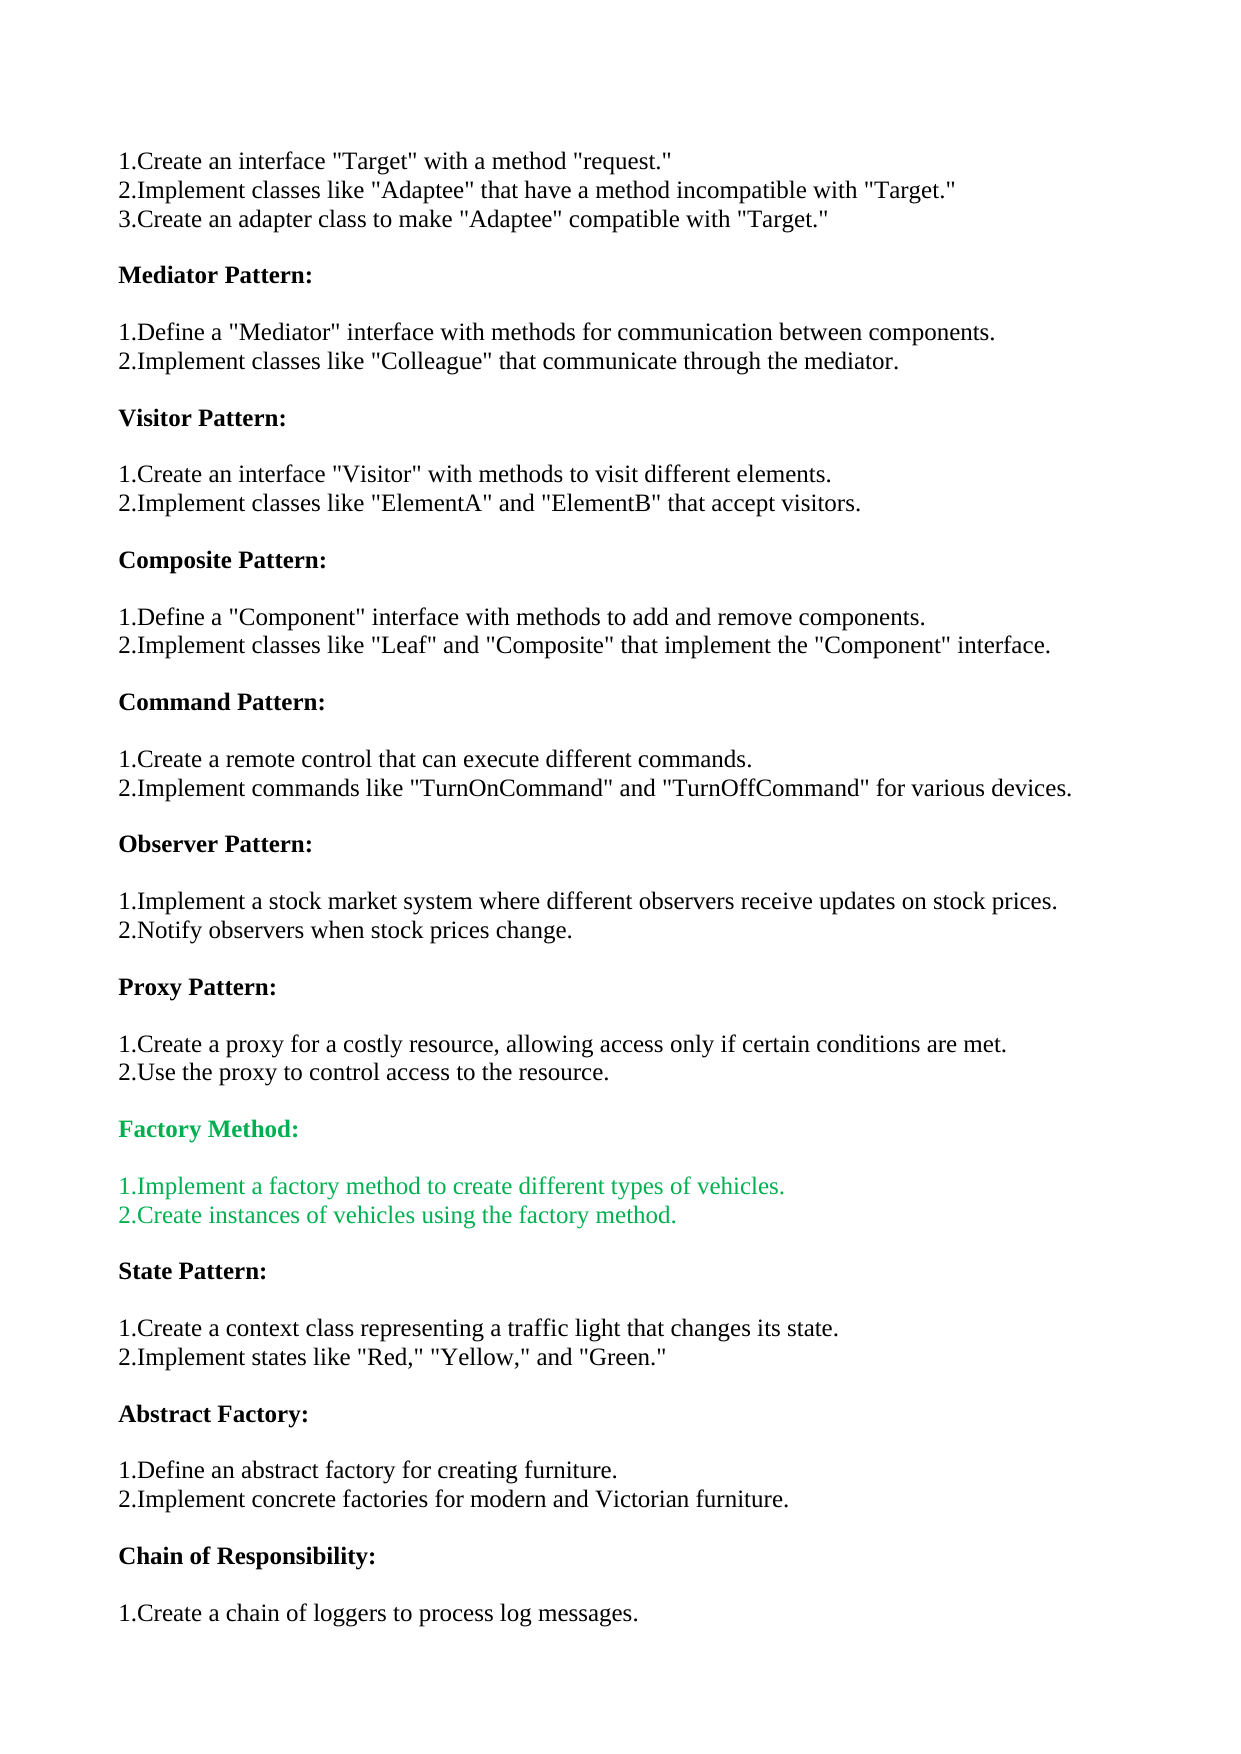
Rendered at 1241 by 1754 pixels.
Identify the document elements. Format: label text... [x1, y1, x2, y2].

text 2.Use the proxy to control access to the resource. [118, 1057, 1122, 1086]
text 1.Create a remote control that can execute different commands. [118, 744, 1122, 773]
text Visitor Pattern: [118, 403, 1122, 431]
text 2.Implement classes like "Leaf" and "Composite" that implement the "Component" interface. [118, 631, 1122, 659]
text 1.Implement a stock market system where different observers receive updates on stock prices. [118, 886, 1122, 915]
text Abstract Factory: [118, 1399, 1122, 1427]
text 1.Create a chain of loggers to process log messages. [118, 1598, 1122, 1627]
text 2.Implement classes like "ElementA" and "ElementB" that accept visitors. [118, 488, 1122, 517]
text 2.Implement concrete factories for modern and Victorian furniture. [118, 1484, 1122, 1513]
text 1.Define an abstract factory for creating furniture. [118, 1456, 1122, 1484]
text 1.Create an interface "Target" with a method "request." [118, 146, 1122, 175]
text 3.Create an adapter class to make "Adaptee" compatible with "Target." [118, 204, 1122, 232]
text 2.Implement classes like "Colleague" that communicate through the mediator. [118, 346, 1122, 375]
text 2.Notify observers when stock prices change. [118, 915, 1122, 944]
text Composite Pattern: [118, 545, 1122, 574]
text 1.Create an interface "Visitor" with methods to visit different elements. [118, 459, 1122, 488]
text 1.Create a proxy for a costly resource, allowing access only if certain conditions are met. [118, 1029, 1122, 1057]
text 1.Define a "Mediator" interface with methods for communication between components. [118, 317, 1122, 346]
text 1.Implement a factory method to create different types of vehicles. [118, 1171, 1122, 1200]
text 2.Create instances of vehicles using the factory method. [118, 1200, 1122, 1228]
text Observer Pattern: [118, 829, 1122, 858]
text Factory Method: [118, 1114, 1122, 1143]
text Proxy Pattern: [118, 972, 1122, 1001]
text 2.Implement commands like "TurnOnCommand" and "TurnOffCommand" for various devices. [118, 773, 1122, 802]
text Chain of Responsibility: [118, 1541, 1122, 1570]
text 1.Create a context class representing a traffic light that changes its state. [118, 1313, 1122, 1342]
text 2.Implement classes like "Adaptee" that have a method incompatible with "Target." [118, 175, 1122, 204]
text 2.Implement states like "Red," "Yellow," and "Green." [118, 1342, 1122, 1371]
text Mediator Pattern: [118, 260, 1122, 289]
text 1.Define a "Component" interface with methods to add and remove components. [118, 602, 1122, 631]
text State Pattern: [118, 1256, 1122, 1285]
text Command Pattern: [118, 687, 1122, 716]
